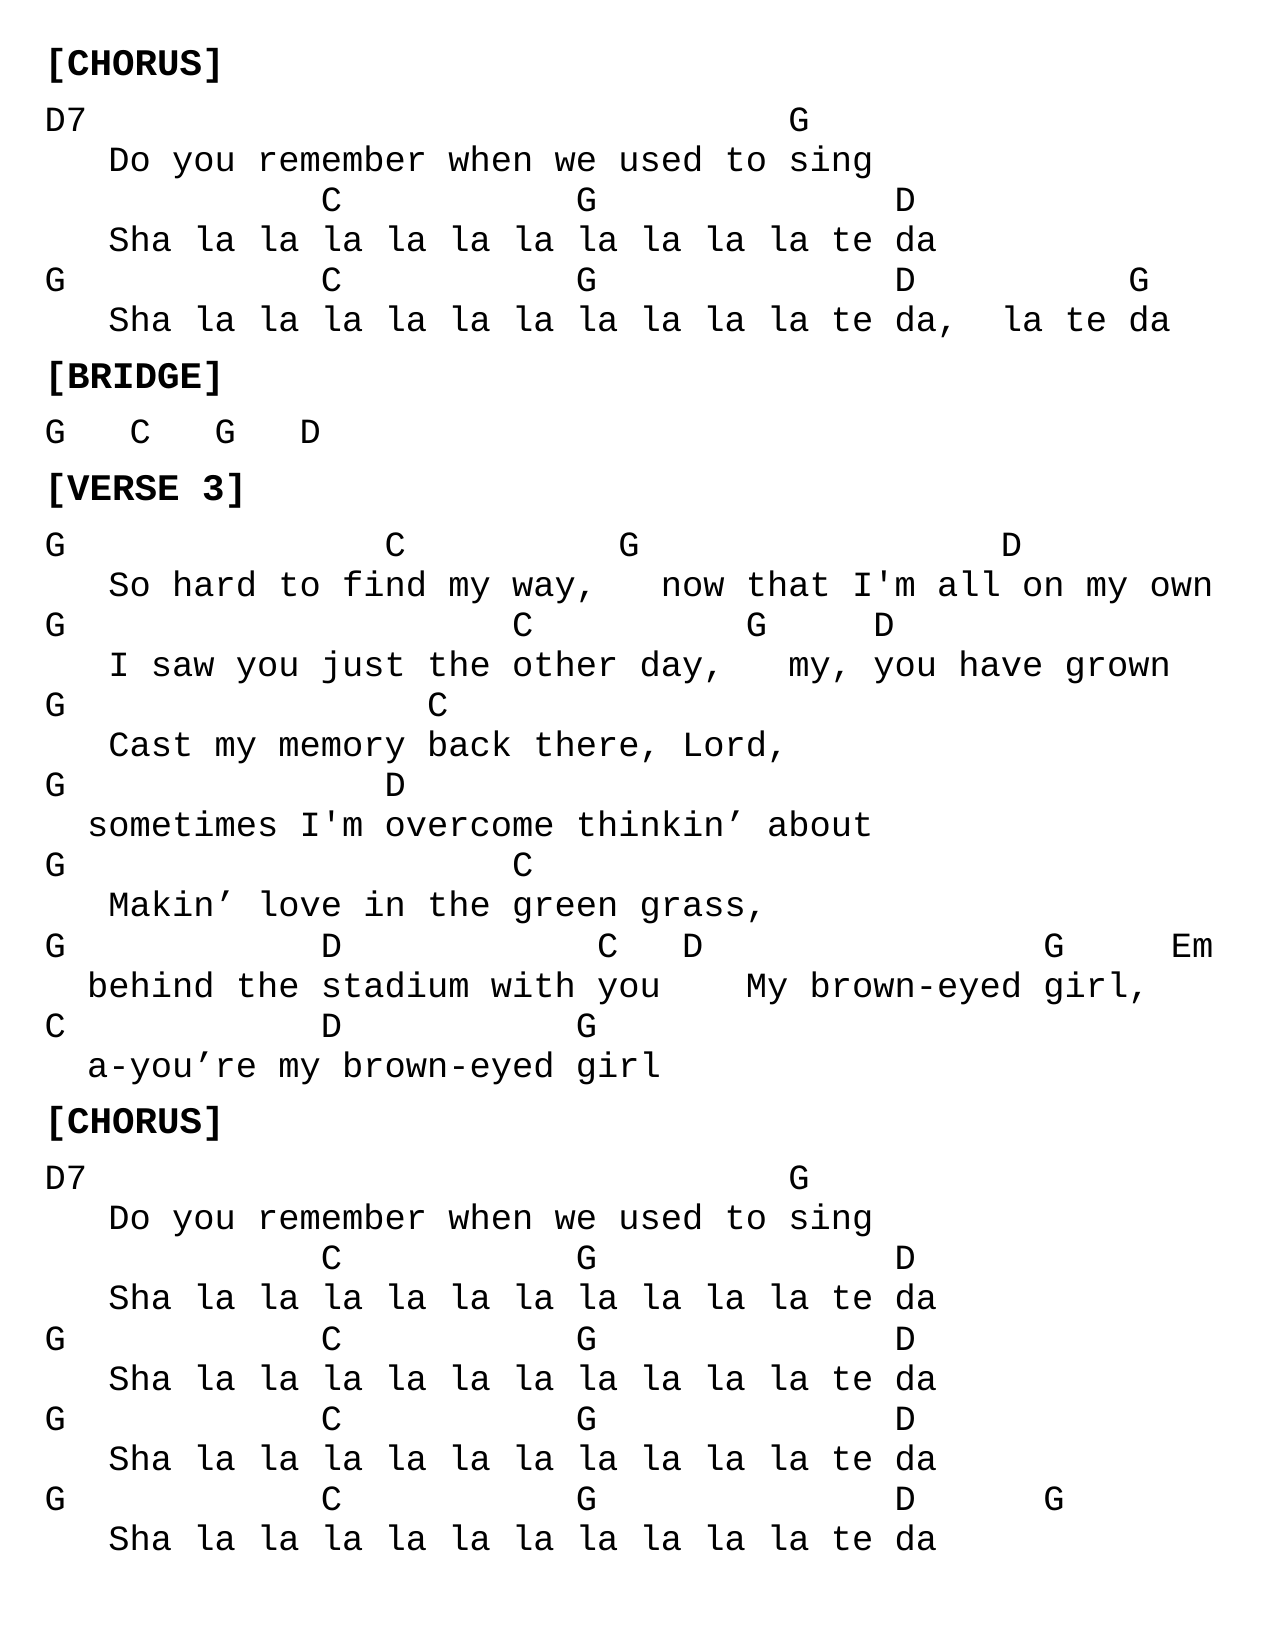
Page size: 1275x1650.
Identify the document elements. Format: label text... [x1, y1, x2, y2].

text G C [44, 687, 1231, 727]
text Sha la la la la la la la la la la te da [44, 1441, 1231, 1481]
text C G D [44, 1240, 1231, 1280]
text Do you remember when we used to sing [44, 142, 1231, 182]
text Cast my memory back there, Lord, [44, 727, 1231, 767]
text D7 G [44, 1160, 1231, 1200]
text G C G D G [44, 1481, 1231, 1521]
text Sha la la la la la la la la la la te da [44, 1361, 1231, 1401]
text C D G [44, 1008, 1231, 1048]
text G D C D G Em [44, 927, 1231, 968]
text behind the stadium with you My brown-eyed girl, [44, 968, 1231, 1008]
text Sha la la la la la la la la la la te da [44, 1521, 1231, 1561]
text So hard to find my way, now that I'm all on my own [44, 567, 1231, 607]
subtitle [CHORUS] [44, 44, 1231, 87]
subtitle [CHORUS] [44, 1103, 1231, 1145]
text C G D [44, 182, 1231, 222]
text Sha la la la la la la la la la la te da [44, 1280, 1231, 1320]
subtitle [BRIDGE] [44, 357, 1231, 399]
text G C G D [44, 1401, 1231, 1441]
subtitle [VERSE 3] [44, 469, 1231, 512]
text Makin’ love in the green grass, [44, 887, 1231, 927]
text G C G D [44, 1320, 1231, 1361]
text Do you remember when we used to sing [44, 1200, 1231, 1240]
text G C G D [44, 526, 1231, 567]
text sometimes I'm overcome thinkin’ about [44, 807, 1231, 847]
text D7 G [44, 102, 1231, 142]
text G D [44, 767, 1231, 807]
text a-you’re my brown-eyed girl [44, 1048, 1231, 1088]
text I saw you just the other day, my, you have grown [44, 647, 1231, 687]
text G C G D [44, 414, 1231, 454]
text G C [44, 847, 1231, 887]
text G C G D [44, 607, 1231, 647]
text G C G D G [44, 262, 1231, 302]
text Sha la la la la la la la la la la te da [44, 222, 1231, 262]
text Sha la la la la la la la la la la te da, la te da [44, 302, 1231, 342]
